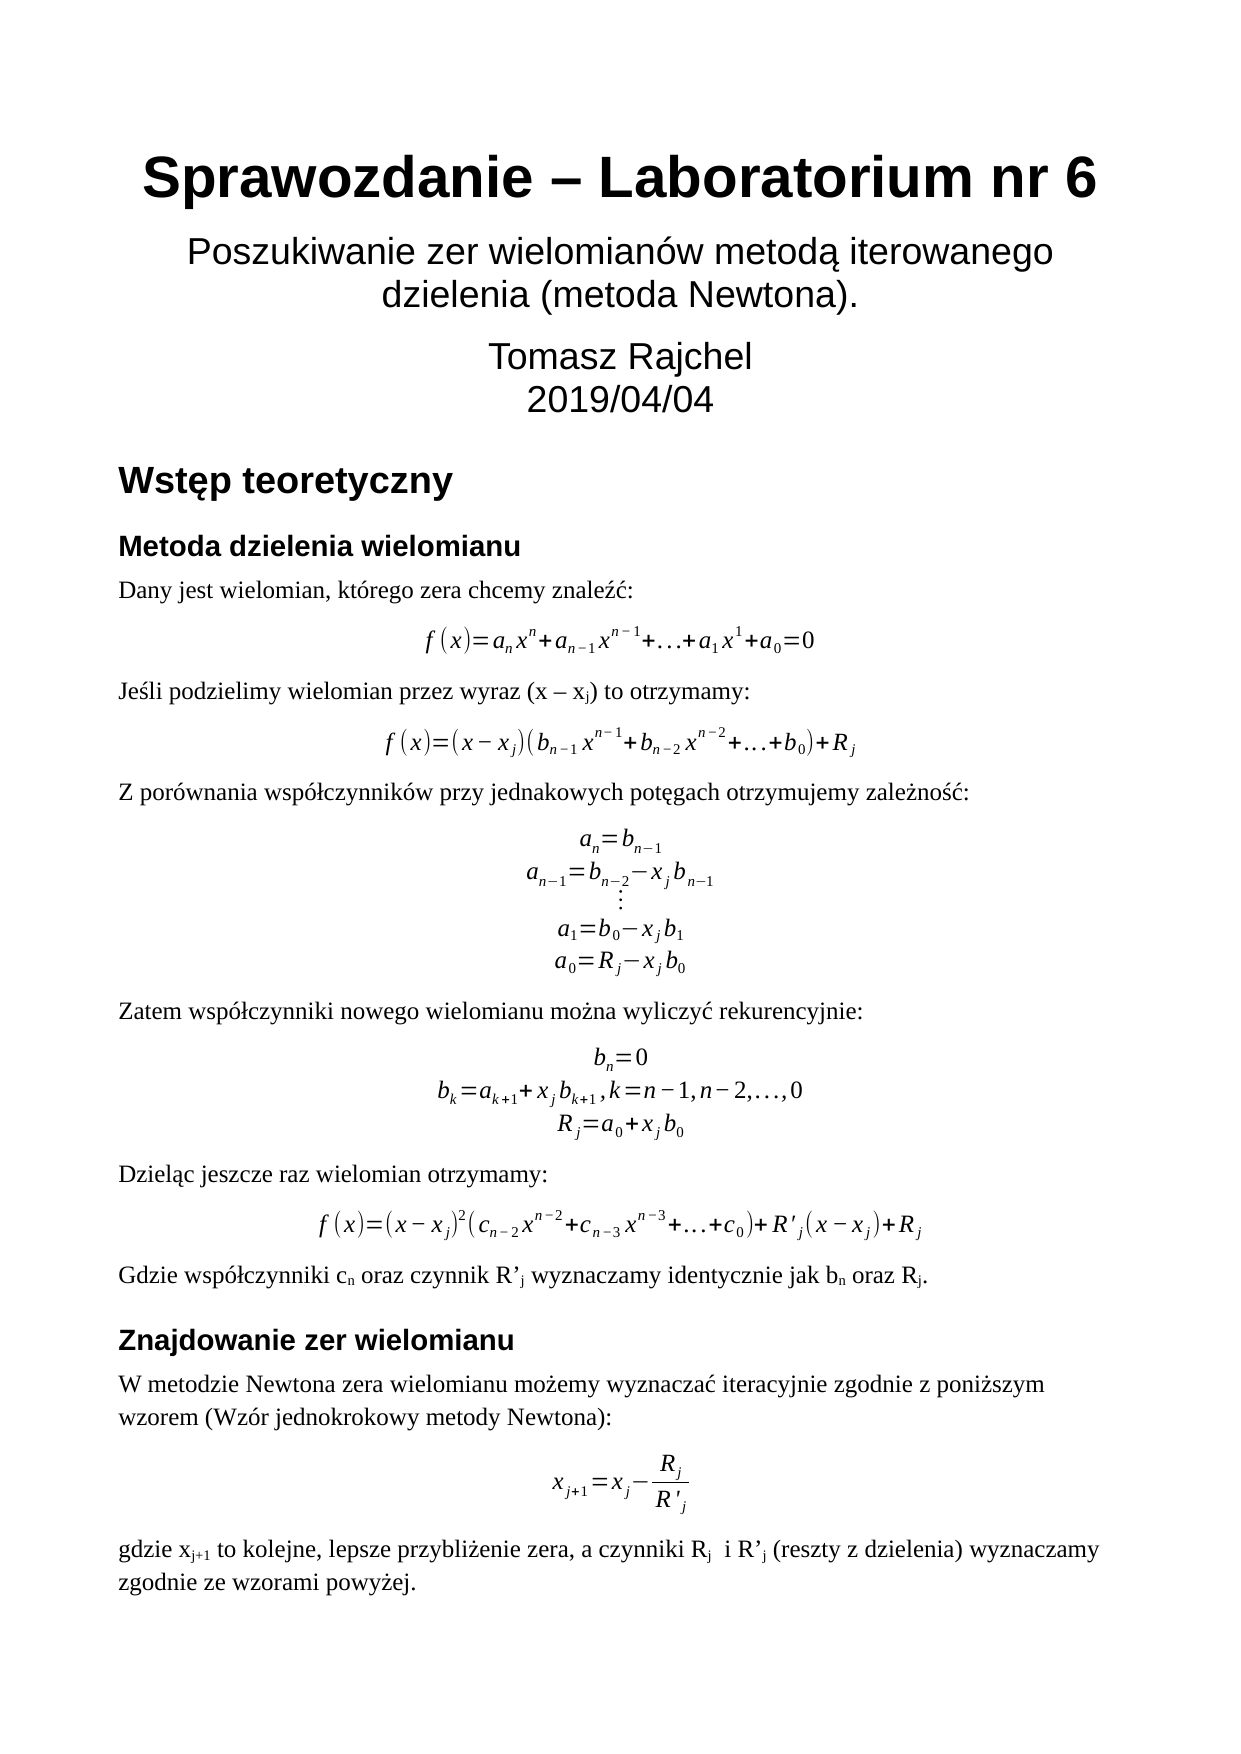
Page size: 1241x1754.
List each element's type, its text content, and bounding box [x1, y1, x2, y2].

text W metodzie Newtona zera wielomianu możemy wyznaczać iteracyjnie zgodnie z poniższym wzorem (Wzór jednokrokowy metody Newtona): [118, 1369, 1122, 1430]
text Jeśli podzielimy wielomian przez wyraz (x – xj) to otrzymamy: [118, 676, 1122, 705]
text gdzie xj+1 to kolejne, lepsze przybliżenie zera, a czynniki Rj i R’j (reszty z dzielenia) wyznaczamy zgodnie ze wzorami powyżej. [118, 1534, 1122, 1596]
subtitle Poszukiwanie zer wielomianów metodą iterowanego dzielenia (metoda Newtona). [118, 229, 1122, 315]
text Dany jest wielomian, którego zera chcemy znaleźć: [118, 575, 1122, 603]
subtitle Znajdowanie zer wielomianu [118, 1322, 1122, 1356]
text Zatem współczynniki nowego wielomianu można wyliczyć rekurencyjnie: [118, 996, 1122, 1025]
subtitle Tomasz Rajchel 2019/04/04 [118, 334, 1122, 420]
text Dzieląc jeszcze raz wielomian otrzymamy: [118, 1159, 1122, 1188]
text Z porównania współczynników przy jednakowych potęgach otrzymujemy zależność: [118, 777, 1122, 806]
title Sprawozdanie – Laboratorium nr 6 [118, 143, 1122, 210]
subtitle Wstęp teoretyczny [118, 458, 1122, 501]
text Gdzie współczynniki cn oraz czynnik R’j wyznaczamy identycznie jak bn oraz Rj. [118, 1260, 1122, 1289]
subtitle Metoda dzielenia wielomianu [118, 528, 1122, 562]
